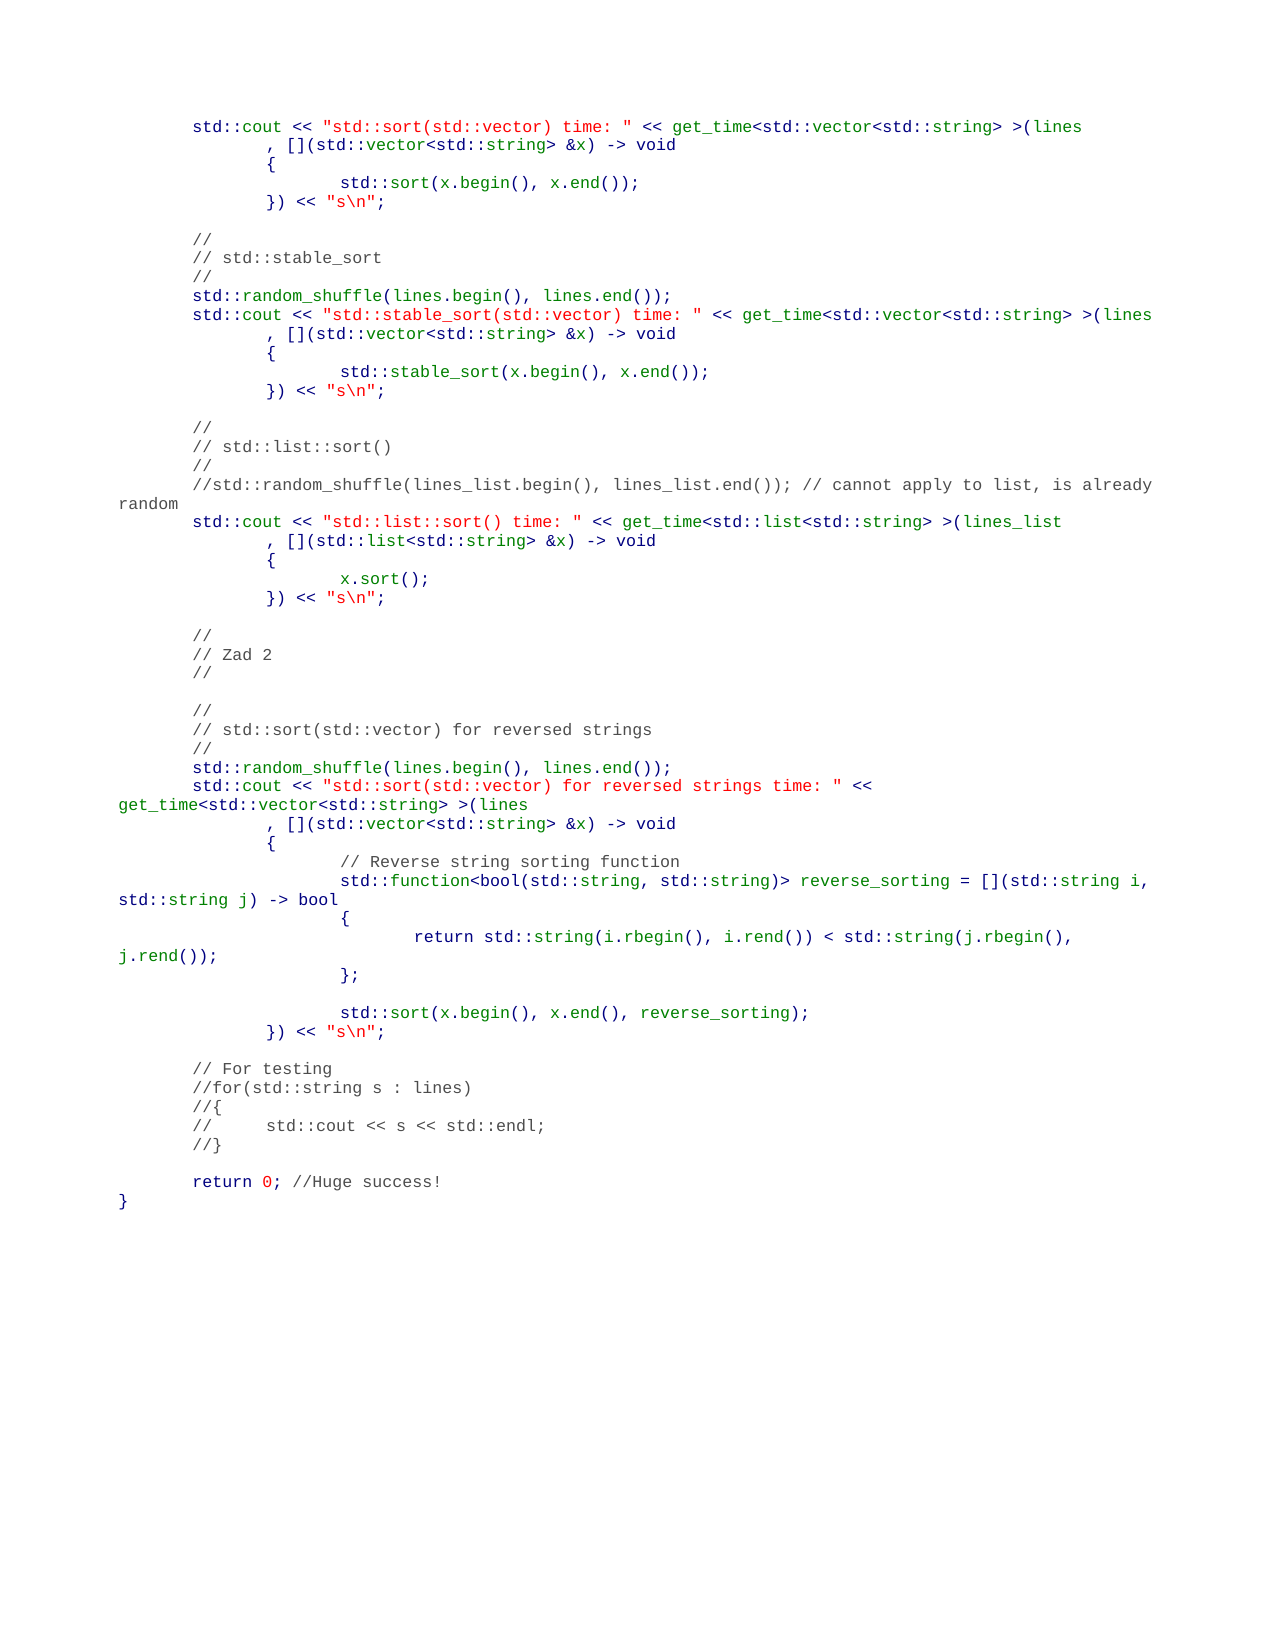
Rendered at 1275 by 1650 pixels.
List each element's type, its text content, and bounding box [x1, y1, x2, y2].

text { [118, 910, 1157, 929]
text }) << "s\n"; [118, 382, 1157, 401]
text // [118, 740, 1157, 759]
text }) << "s\n"; [118, 589, 1157, 608]
text std::stable_sort(x.begin(), x.end()); [118, 363, 1157, 382]
text // std::list::sort() [118, 439, 1157, 457]
text // [118, 420, 1157, 439]
text // [118, 231, 1157, 250]
text //for(std::string s : lines) [118, 1080, 1157, 1098]
text // std::sort(std::vector) for reversed strings [118, 721, 1157, 740]
text }; [118, 967, 1157, 985]
text , [](std::vector<std::string> &x) -> void [118, 326, 1157, 344]
text { [118, 834, 1157, 853]
text std::cout << "std::sort(std::vector) for reversed strings time: " << get_time<std::vector<std::string> >(lines [118, 778, 1157, 816]
text //std::random_shuffle(lines_list.begin(), lines_list.end()); // cannot apply to list, is already random [118, 476, 1157, 514]
text x.sort(); [118, 571, 1157, 589]
text // [118, 627, 1157, 646]
text }) << "s\n"; [118, 193, 1157, 212]
text //{ [118, 1098, 1157, 1117]
text // std::stable_sort [118, 250, 1157, 269]
text // Zad 2 [118, 646, 1157, 665]
text { [118, 552, 1157, 571]
text // std::cout << s << std::endl; [118, 1117, 1157, 1136]
text return std::string(i.rbegin(), i.rend()) < std::string(j.rbegin(), j.rend()); [118, 929, 1157, 967]
text // For testing [118, 1061, 1157, 1080]
text // Reverse string sorting function [118, 853, 1157, 872]
text // [118, 665, 1157, 684]
text // [118, 703, 1157, 721]
text std::cout << "std::stable_sort(std::vector) time: " << get_time<std::vector<std::string> >(lines [118, 307, 1157, 326]
text { [118, 156, 1157, 175]
text std::random_shuffle(lines.begin(), lines.end()); [118, 759, 1157, 778]
text , [](std::vector<std::string> &x) -> void [118, 816, 1157, 834]
text , [](std::vector<std::string> &x) -> void [118, 137, 1157, 156]
text //} [118, 1136, 1157, 1155]
text std::function<bool(std::string, std::string)> reverse_sorting = [](std::string i, std::string j) -> bool [118, 872, 1157, 910]
text { [118, 344, 1157, 363]
text std::sort(x.begin(), x.end()); [118, 175, 1157, 193]
text return 0; //Huge success! [118, 1174, 1157, 1193]
text std::cout << "std::list::sort() time: " << get_time<std::list<std::string> >(lines_list [118, 514, 1157, 533]
text } [118, 1193, 1157, 1212]
text // [118, 457, 1157, 476]
text std::cout << "std::sort(std::vector) time: " << get_time<std::vector<std::string> >(lines [118, 118, 1157, 137]
text // [118, 269, 1157, 288]
text , [](std::list<std::string> &x) -> void [118, 533, 1157, 552]
text std::sort(x.begin(), x.end(), reverse_sorting); [118, 1004, 1157, 1023]
text std::random_shuffle(lines.begin(), lines.end()); [118, 288, 1157, 307]
text }) << "s\n"; [118, 1023, 1157, 1042]
